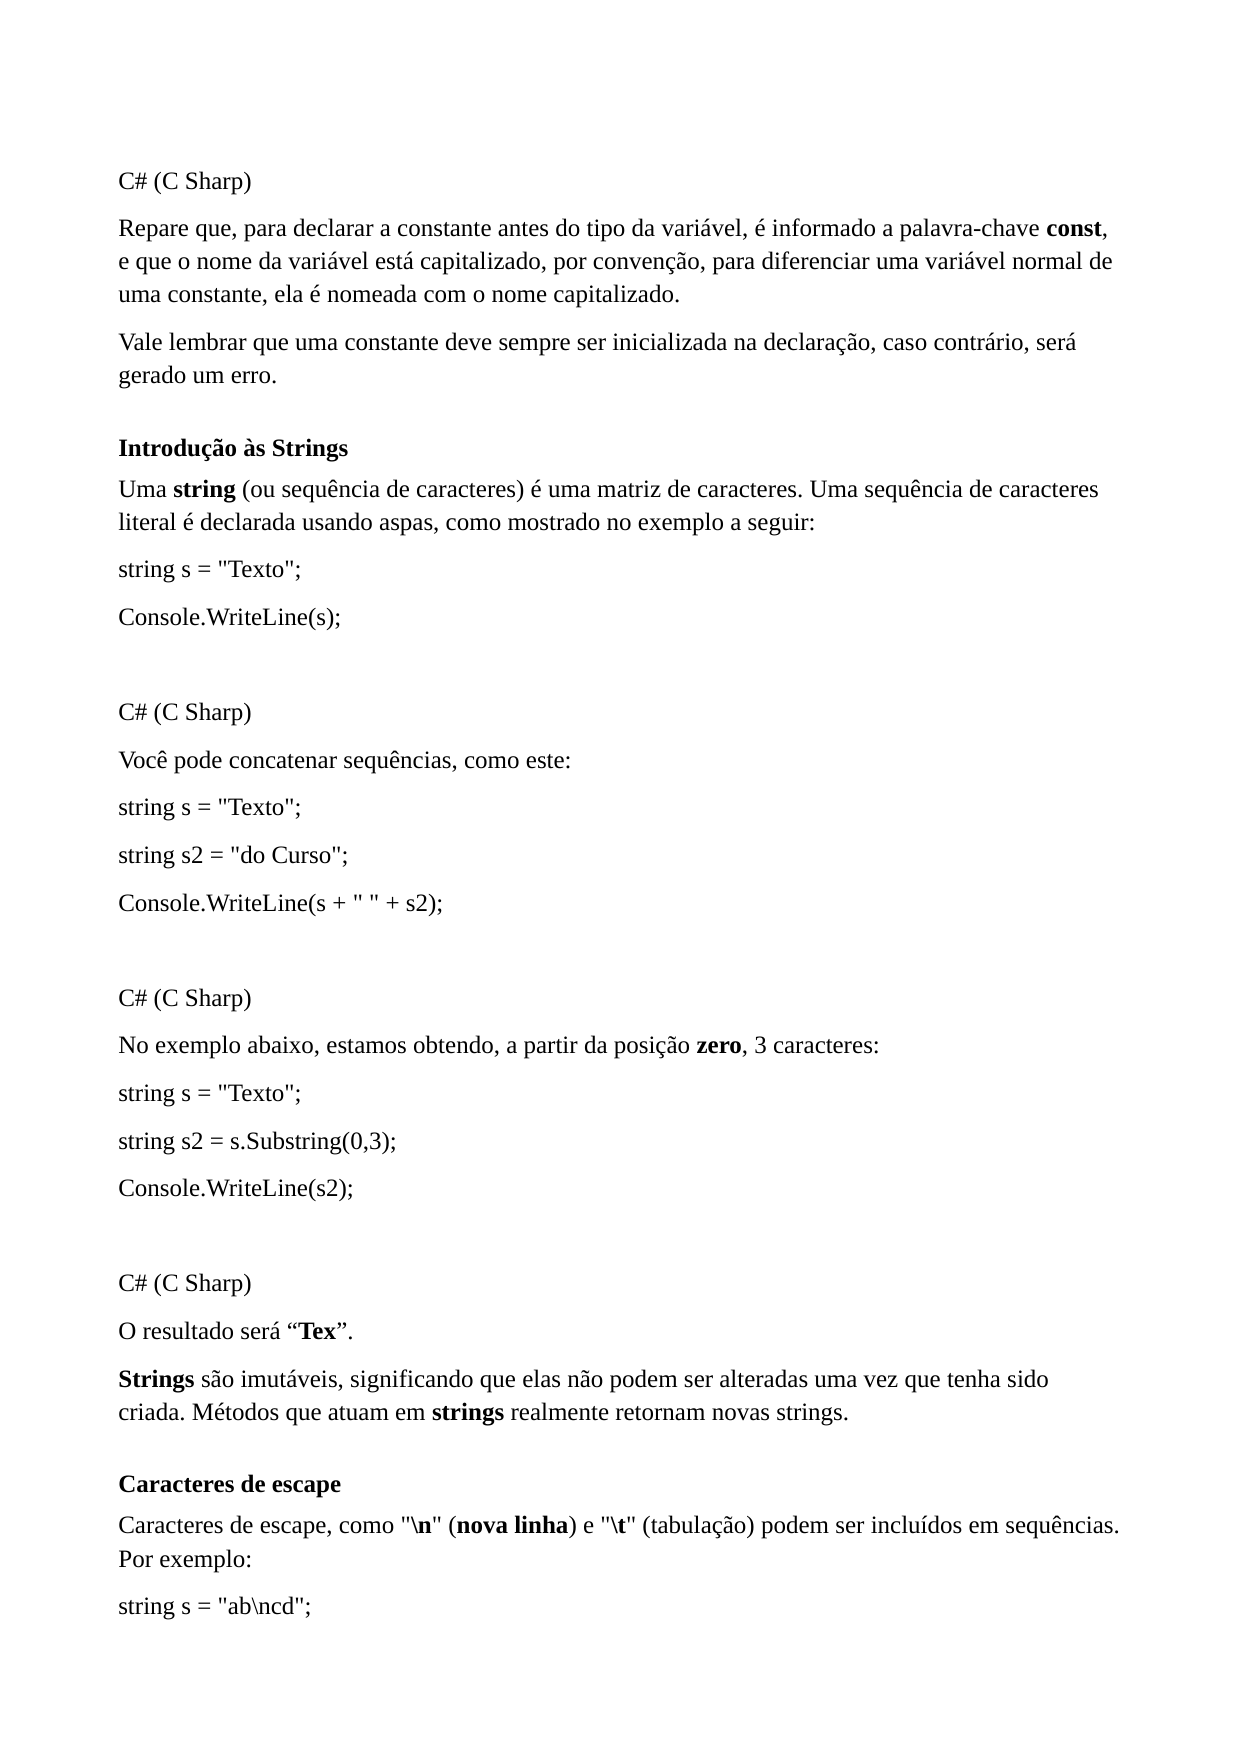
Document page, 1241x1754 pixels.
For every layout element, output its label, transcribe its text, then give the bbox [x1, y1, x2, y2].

text C# (C Sharp) [118, 1268, 1122, 1297]
subtitle Introdução às Strings [118, 433, 1122, 461]
text C# (C Sharp) [118, 166, 1122, 194]
text C# (C Sharp) [118, 983, 1122, 1012]
text Console.WriteLine(s); [118, 602, 1122, 631]
text string s2 = "do Curso"; [118, 840, 1122, 869]
text No exemplo abaixo, estamos obtendo, a partir da posição zero, 3 caracteres: [118, 1031, 1122, 1059]
text Console.WriteLine(s + " " + s2); [118, 888, 1122, 916]
subtitle Caracteres de escape [118, 1469, 1122, 1498]
text Console.WriteLine(s2); [118, 1173, 1122, 1202]
text C# (C Sharp) [118, 697, 1122, 726]
text string s = "Texto"; [118, 1078, 1122, 1107]
text Você pode concatenar sequências, como este: [118, 745, 1122, 774]
text string s = "ab\ncd"; [118, 1591, 1122, 1620]
text O resultado será “Tex”. [118, 1316, 1122, 1345]
text Repare que, para declarar a constante antes do tipo da variável, é informado a palavra-chave const, e que o nome da variável está capitalizado, por convenção, para diferenciar uma variável normal de uma constante, ela é nomeada com o nome capitalizado. [118, 213, 1122, 308]
text Uma string (ou sequência de caracteres) é uma matriz de caracteres. Uma sequência de caracteres literal é declarada usando aspas, como mostrado no exemplo a seguir: [118, 474, 1122, 536]
text string s = "Texto"; [118, 554, 1122, 583]
text Vale lembrar que uma constante deve sempre ser inicializada na declaração, caso contrário, será gerado um erro. [118, 327, 1122, 389]
text Caracteres de escape, como "\n" (nova linha) e "\t" (tabulação) podem ser incluídos em sequências. Por exemplo: [118, 1511, 1122, 1572]
text string s = "Texto"; [118, 792, 1122, 821]
text string s2 = s.Substring(0,3); [118, 1126, 1122, 1154]
text Strings são imutáveis, significando que elas não podem ser alteradas uma vez que tenha sido criada. Métodos que atuam em strings realmente retornam novas strings. [118, 1364, 1122, 1426]
